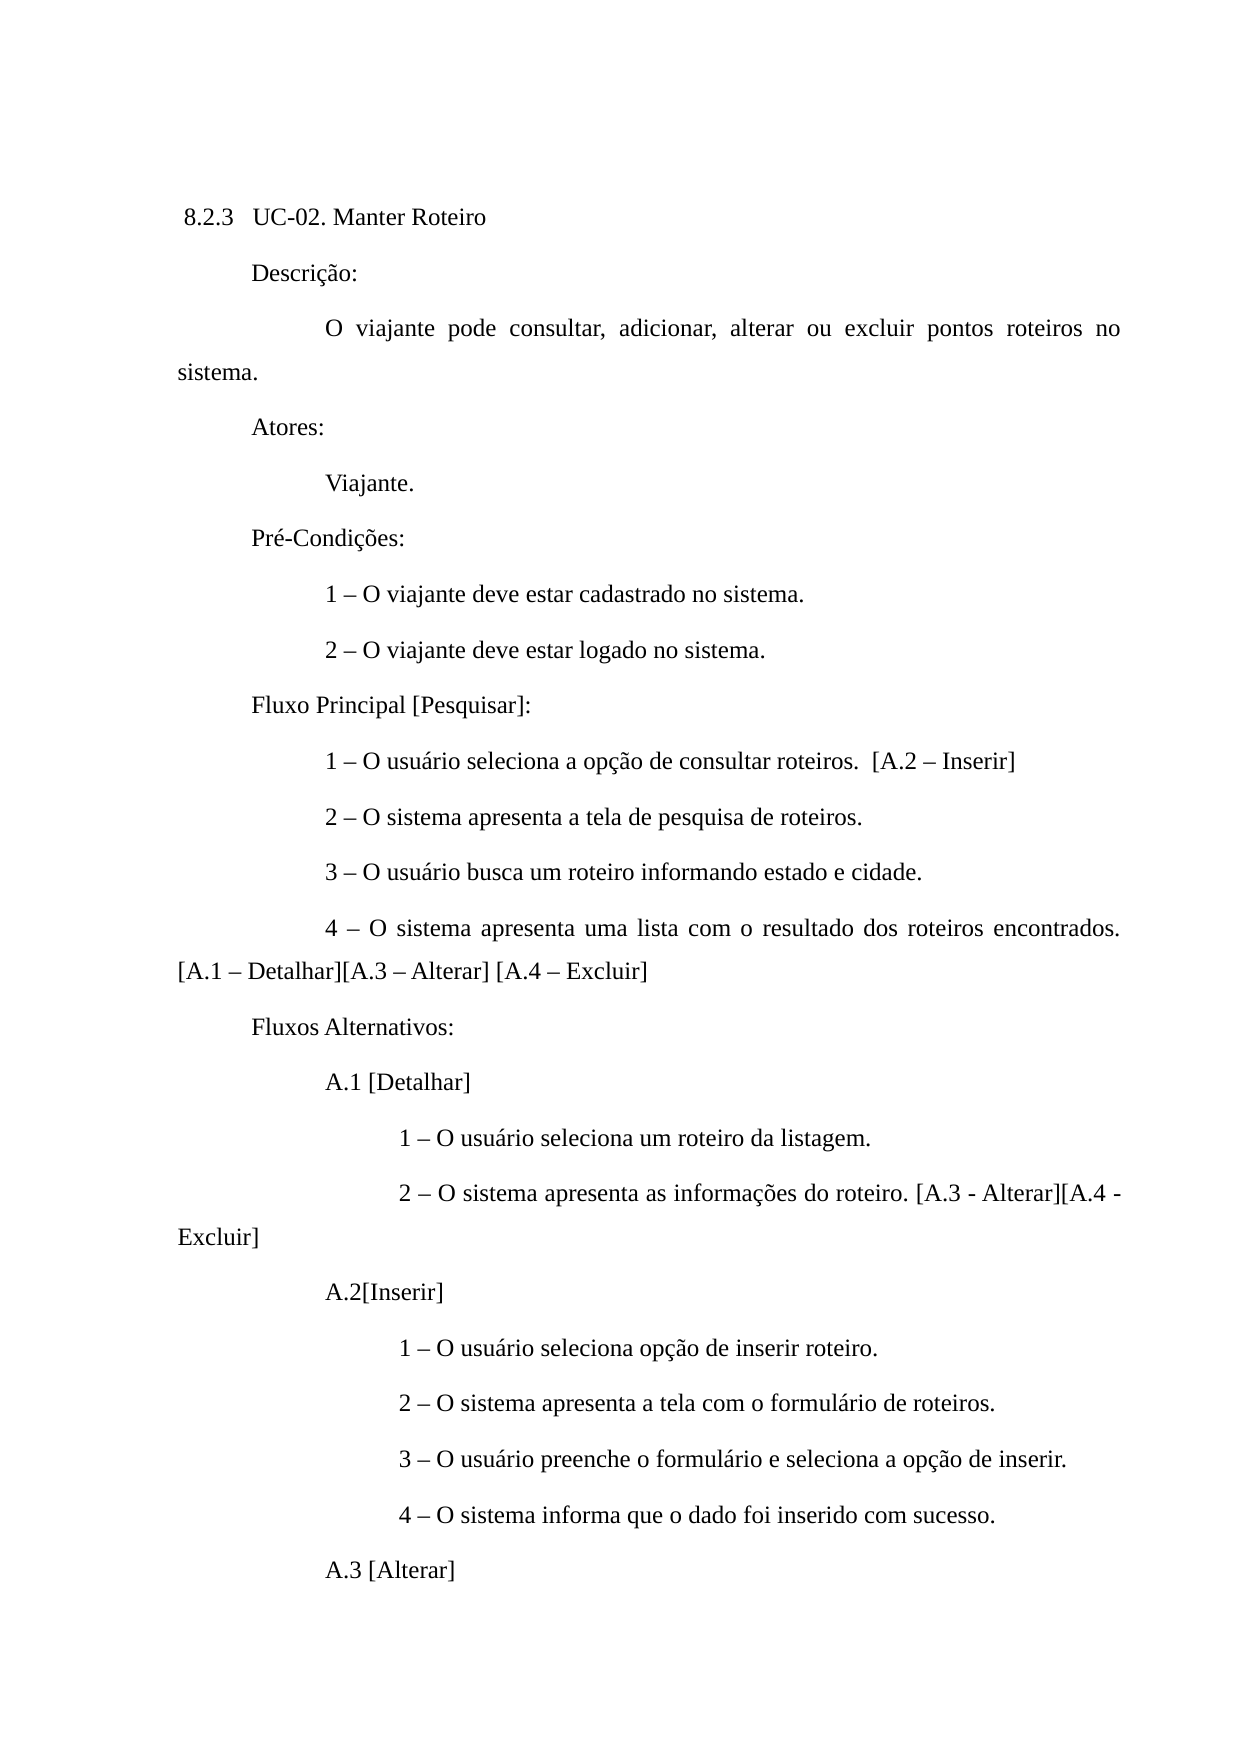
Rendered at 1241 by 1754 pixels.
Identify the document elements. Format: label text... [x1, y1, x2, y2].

text A.3 [Alterar] [177, 1555, 1122, 1584]
text 4 – O sistema apresenta uma lista com o resultado dos roteiros encontrados. [A.1 – Detalhar][A.3 – Alterar] [A.4 – Excluir] [177, 913, 1122, 985]
text 3 – O usuário preenche o formulário e seleciona a opção de inserir. [177, 1444, 1122, 1473]
text A.1 [Detalhar] [177, 1067, 1122, 1096]
text 2 – O sistema apresenta a tela de pesquisa de roteiros. [177, 802, 1122, 830]
text 1 – O usuário seleciona opção de inserir roteiro. [177, 1333, 1122, 1362]
text 1 – O usuário seleciona um roteiro da listagem. [177, 1123, 1122, 1152]
text 2 – O sistema apresenta as informações do roteiro. [A.3 - Alterar][A.4 - Excluir] [177, 1178, 1122, 1250]
text A.2[Inserir] [177, 1277, 1122, 1306]
text O viajante pode consultar, adicionar, alterar ou excluir pontos roteiros no sistema. [177, 313, 1122, 385]
text 2 – O sistema apresenta a tela com o formulário de roteiros. [177, 1388, 1122, 1417]
subtitle UC-02. Manter Roteiro [177, 202, 1122, 231]
text Viajante. [177, 468, 1122, 497]
text Descrição: [177, 258, 1122, 287]
text Pré-Condições: [177, 523, 1122, 552]
text 1 – O viajante deve estar cadastrado no sistema. [177, 579, 1122, 608]
text Fluxos Alternativos: [177, 1012, 1122, 1040]
text 2 – O viajante deve estar logado no sistema. [177, 635, 1122, 663]
text 4 – O sistema informa que o dado foi inserido com sucesso. [177, 1500, 1122, 1528]
text Fluxo Principal [Pesquisar]: [177, 690, 1122, 719]
text 3 – O usuário busca um roteiro informando estado e cidade. [177, 857, 1122, 886]
text Atores: [177, 412, 1122, 441]
text 1 – O usuário seleciona a opção de consultar roteiros. [A.2 – Inserir] [177, 746, 1122, 775]
